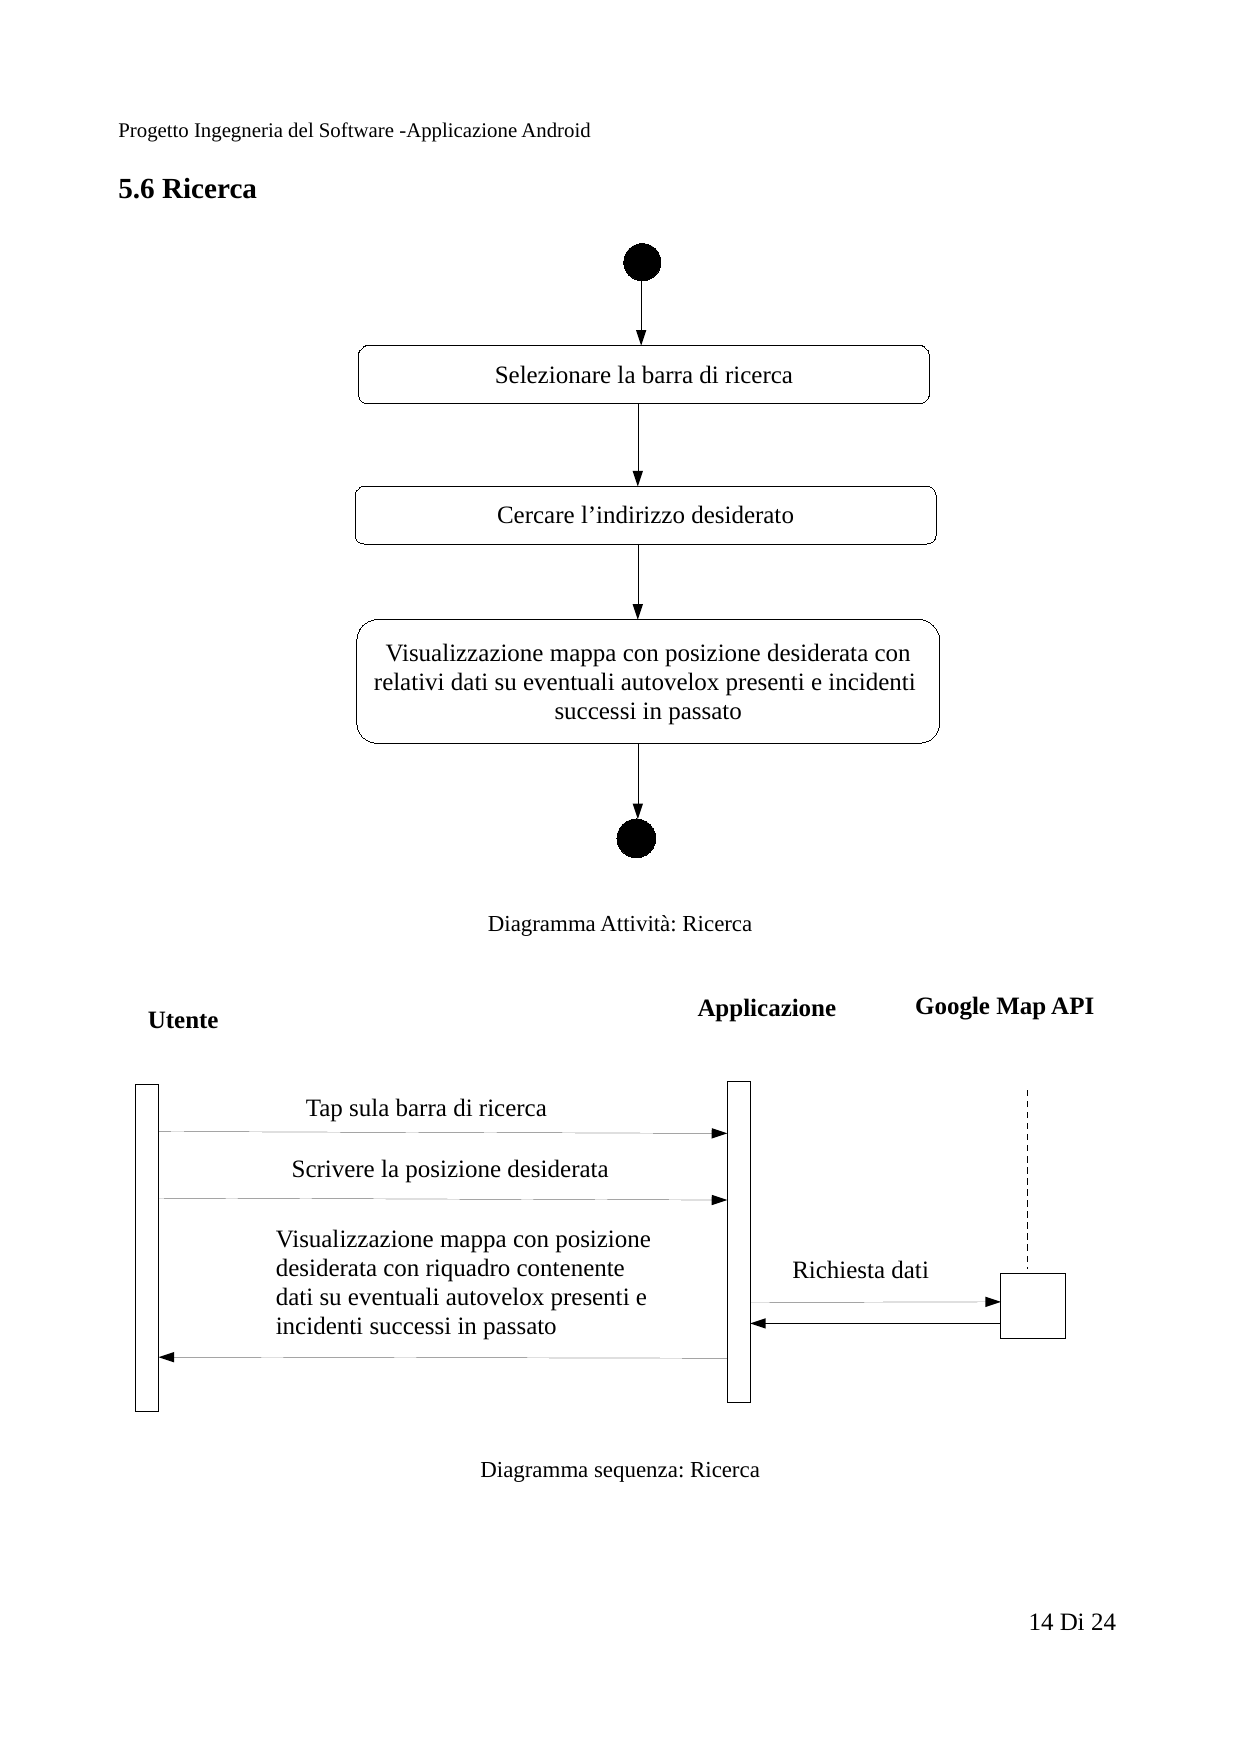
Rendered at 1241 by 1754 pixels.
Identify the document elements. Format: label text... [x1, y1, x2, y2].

subtitle 5.6 Ricerca [118, 172, 1122, 205]
text Diagramma sequenza: Ricerca [118, 1456, 1122, 1482]
text Diagramma Attività: Ricerca [118, 909, 1122, 936]
